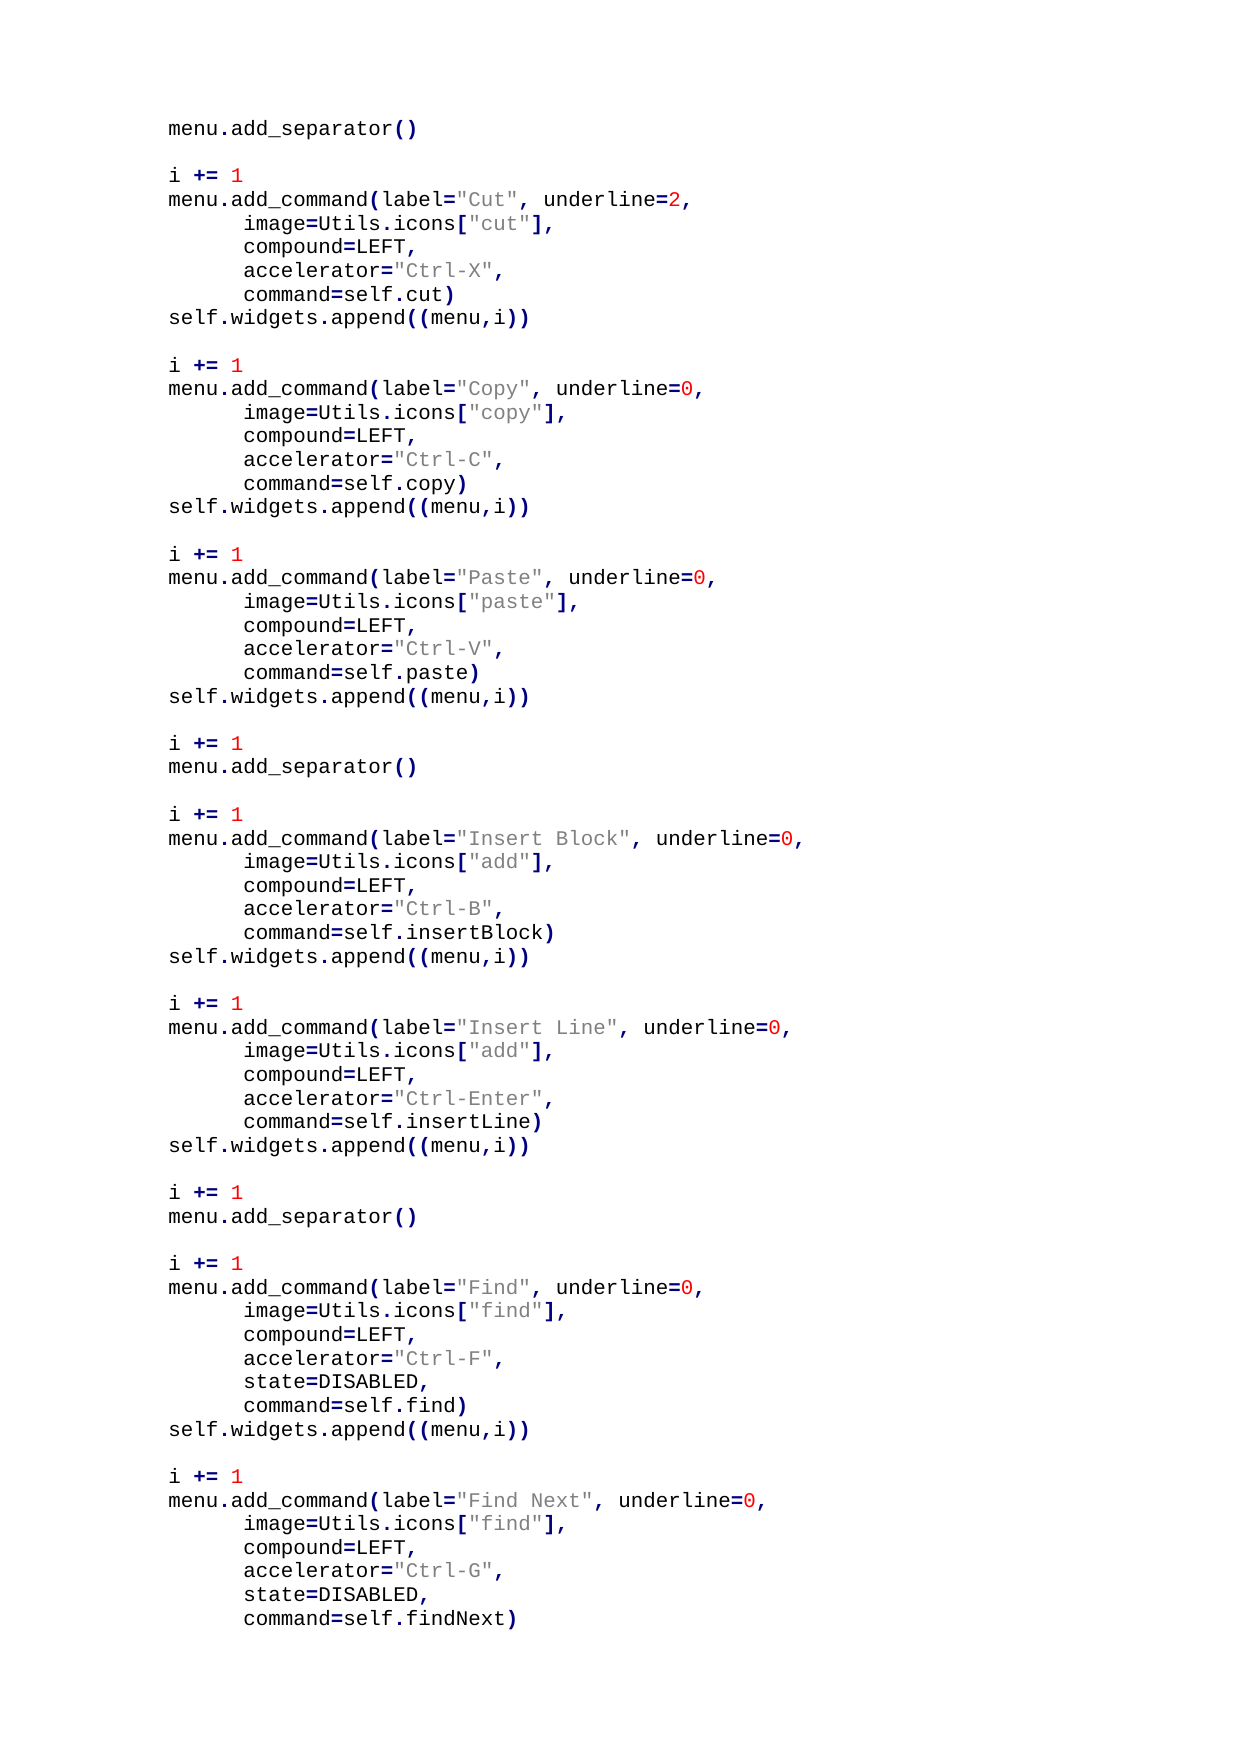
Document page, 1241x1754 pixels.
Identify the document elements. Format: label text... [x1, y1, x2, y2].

text command=self.insertBlock) [118, 922, 1122, 946]
text command=self.paste) [118, 662, 1122, 686]
text self.widgets.append((menu,i)) [118, 1419, 1122, 1442]
text image=Utils.icons["add"], [118, 1040, 1122, 1064]
text menu.add_command(label="Paste", underline=0, [118, 567, 1122, 591]
text menu.add_command(label="Copy", underline=0, [118, 378, 1122, 402]
text command=self.find) [118, 1395, 1122, 1419]
text command=self.insertLine) [118, 1111, 1122, 1135]
text command=self.cut) [118, 284, 1122, 307]
text state=DISABLED, [118, 1371, 1122, 1395]
text i += 1 [118, 1253, 1122, 1277]
text image=Utils.icons["cut"], [118, 213, 1122, 236]
text command=self.findNext) [118, 1608, 1122, 1631]
text accelerator="Ctrl-X", [118, 260, 1122, 284]
text i += 1 [118, 1182, 1122, 1206]
text menu.add_separator() [118, 757, 1122, 780]
text self.widgets.append((menu,i)) [118, 946, 1122, 969]
text accelerator="Ctrl-V", [118, 638, 1122, 662]
text state=DISABLED, [118, 1584, 1122, 1608]
text i += 1 [118, 544, 1122, 567]
text image=Utils.icons["find"], [118, 1300, 1122, 1324]
text i += 1 [118, 354, 1122, 378]
text compound=LEFT, [118, 1324, 1122, 1348]
text i += 1 [118, 165, 1122, 189]
text image=Utils.icons["copy"], [118, 402, 1122, 426]
text image=Utils.icons["find"], [118, 1513, 1122, 1537]
text compound=LEFT, [118, 615, 1122, 638]
text menu.add_separator() [118, 1206, 1122, 1229]
text menu.add_command(label="Insert Block", underline=0, [118, 827, 1122, 851]
text accelerator="Ctrl-Enter", [118, 1088, 1122, 1111]
text menu.add_command(label="Insert Line", underline=0, [118, 1017, 1122, 1040]
text i += 1 [118, 733, 1122, 757]
text image=Utils.icons["add"], [118, 851, 1122, 875]
text accelerator="Ctrl-F", [118, 1348, 1122, 1371]
text i += 1 [118, 1466, 1122, 1489]
text menu.add_separator() [118, 118, 1122, 142]
text accelerator="Ctrl-C", [118, 449, 1122, 473]
text self.widgets.append((menu,i)) [118, 496, 1122, 520]
text command=self.copy) [118, 473, 1122, 496]
text compound=LEFT, [118, 426, 1122, 449]
text self.widgets.append((menu,i)) [118, 307, 1122, 331]
text compound=LEFT, [118, 1064, 1122, 1088]
text i += 1 [118, 804, 1122, 827]
text accelerator="Ctrl-B", [118, 898, 1122, 922]
text compound=LEFT, [118, 875, 1122, 898]
text accelerator="Ctrl-G", [118, 1561, 1122, 1584]
text self.widgets.append((menu,i)) [118, 1135, 1122, 1158]
text self.widgets.append((menu,i)) [118, 686, 1122, 709]
text i += 1 [118, 993, 1122, 1017]
text compound=LEFT, [118, 236, 1122, 260]
text menu.add_command(label="Find", underline=0, [118, 1277, 1122, 1300]
text compound=LEFT, [118, 1537, 1122, 1561]
text menu.add_command(label="Cut", underline=2, [118, 189, 1122, 213]
text image=Utils.icons["paste"], [118, 591, 1122, 615]
text menu.add_command(label="Find Next", underline=0, [118, 1489, 1122, 1513]
